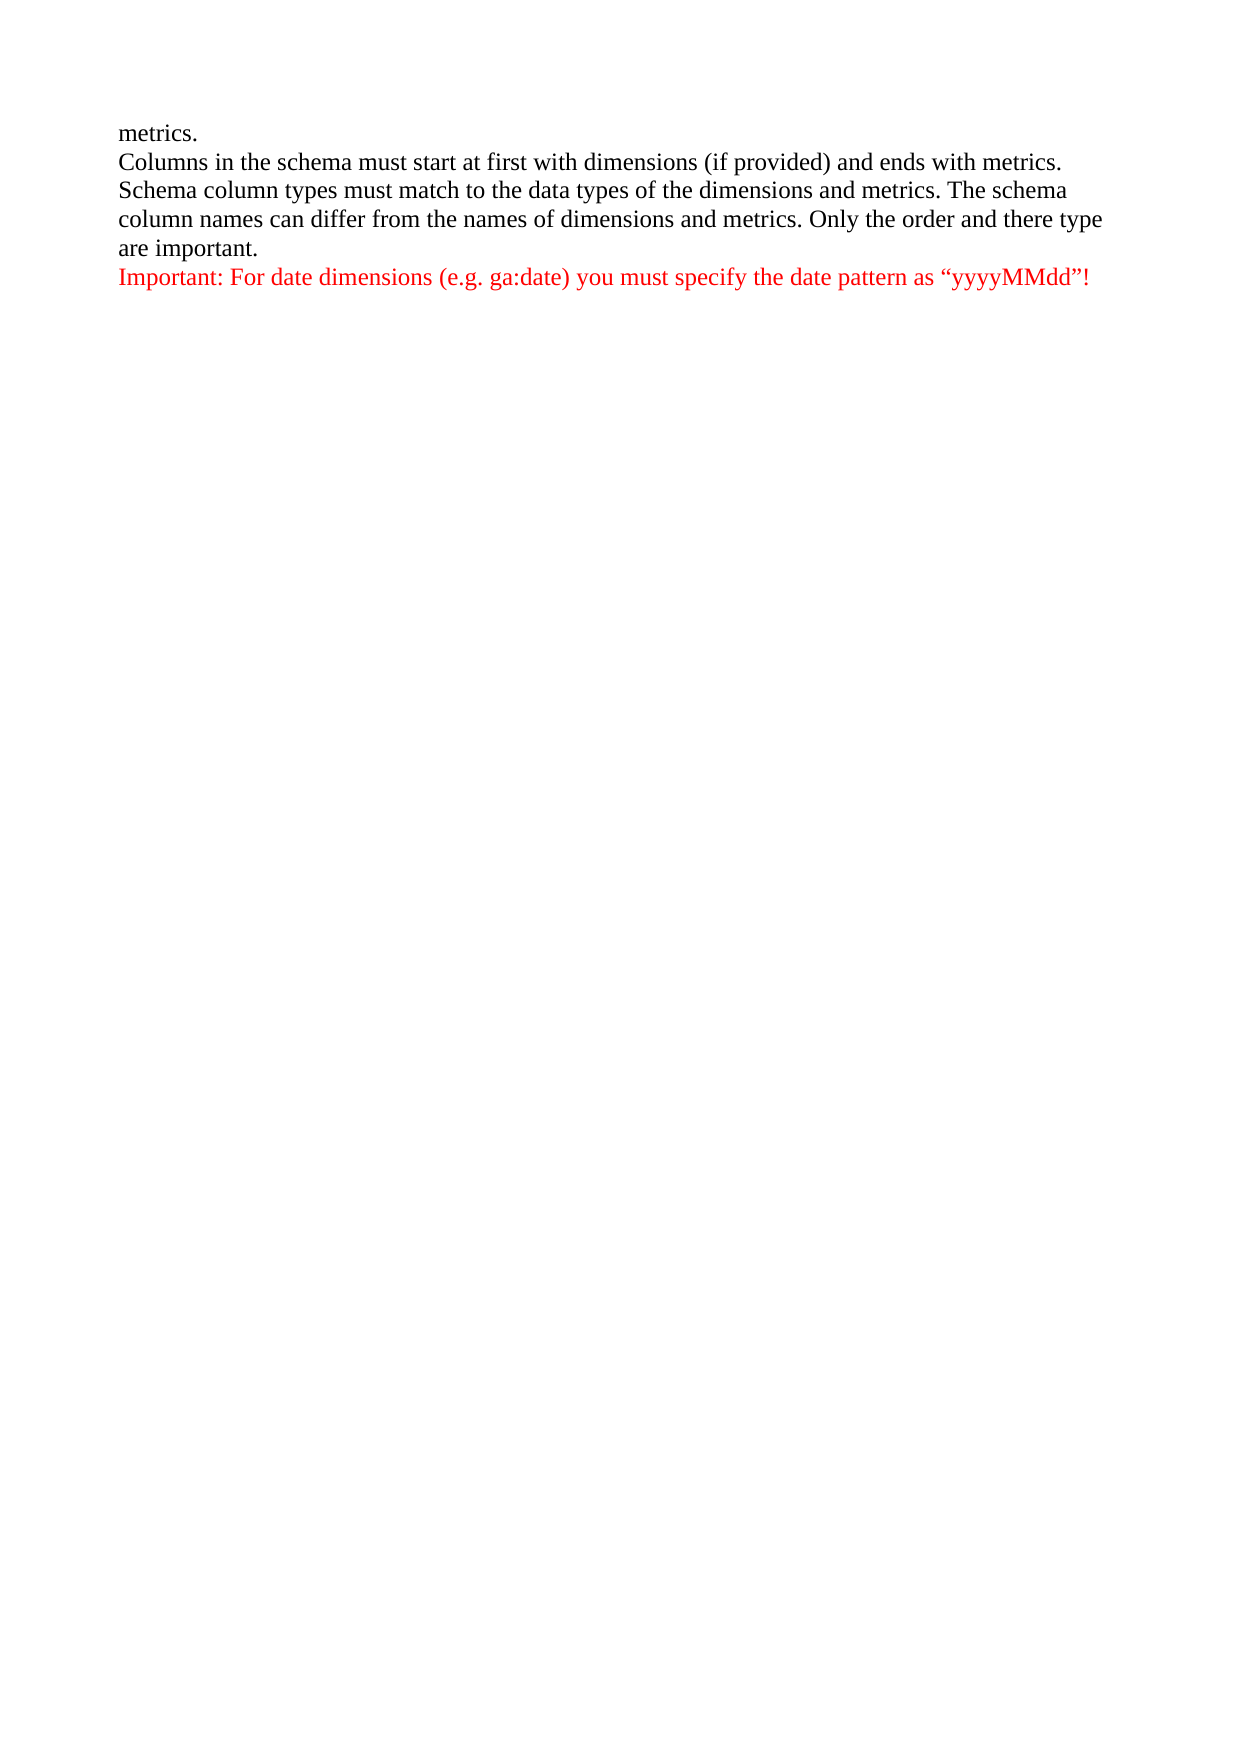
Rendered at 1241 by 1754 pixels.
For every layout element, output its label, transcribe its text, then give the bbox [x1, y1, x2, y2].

text Columns in the schema must start at first with dimensions (if provided) and ends with metrics. [118, 147, 1122, 176]
text Schema column types must match to the data types of the dimensions and metrics. The schema column names can differ from the names of dimensions and metrics. Only the order and there type are important. [118, 176, 1122, 262]
text Important: For date dimensions (e.g. ga:date) you must specify the date pattern as “yyyyMMdd”! [118, 262, 1122, 291]
text metrics. [118, 118, 1122, 147]
